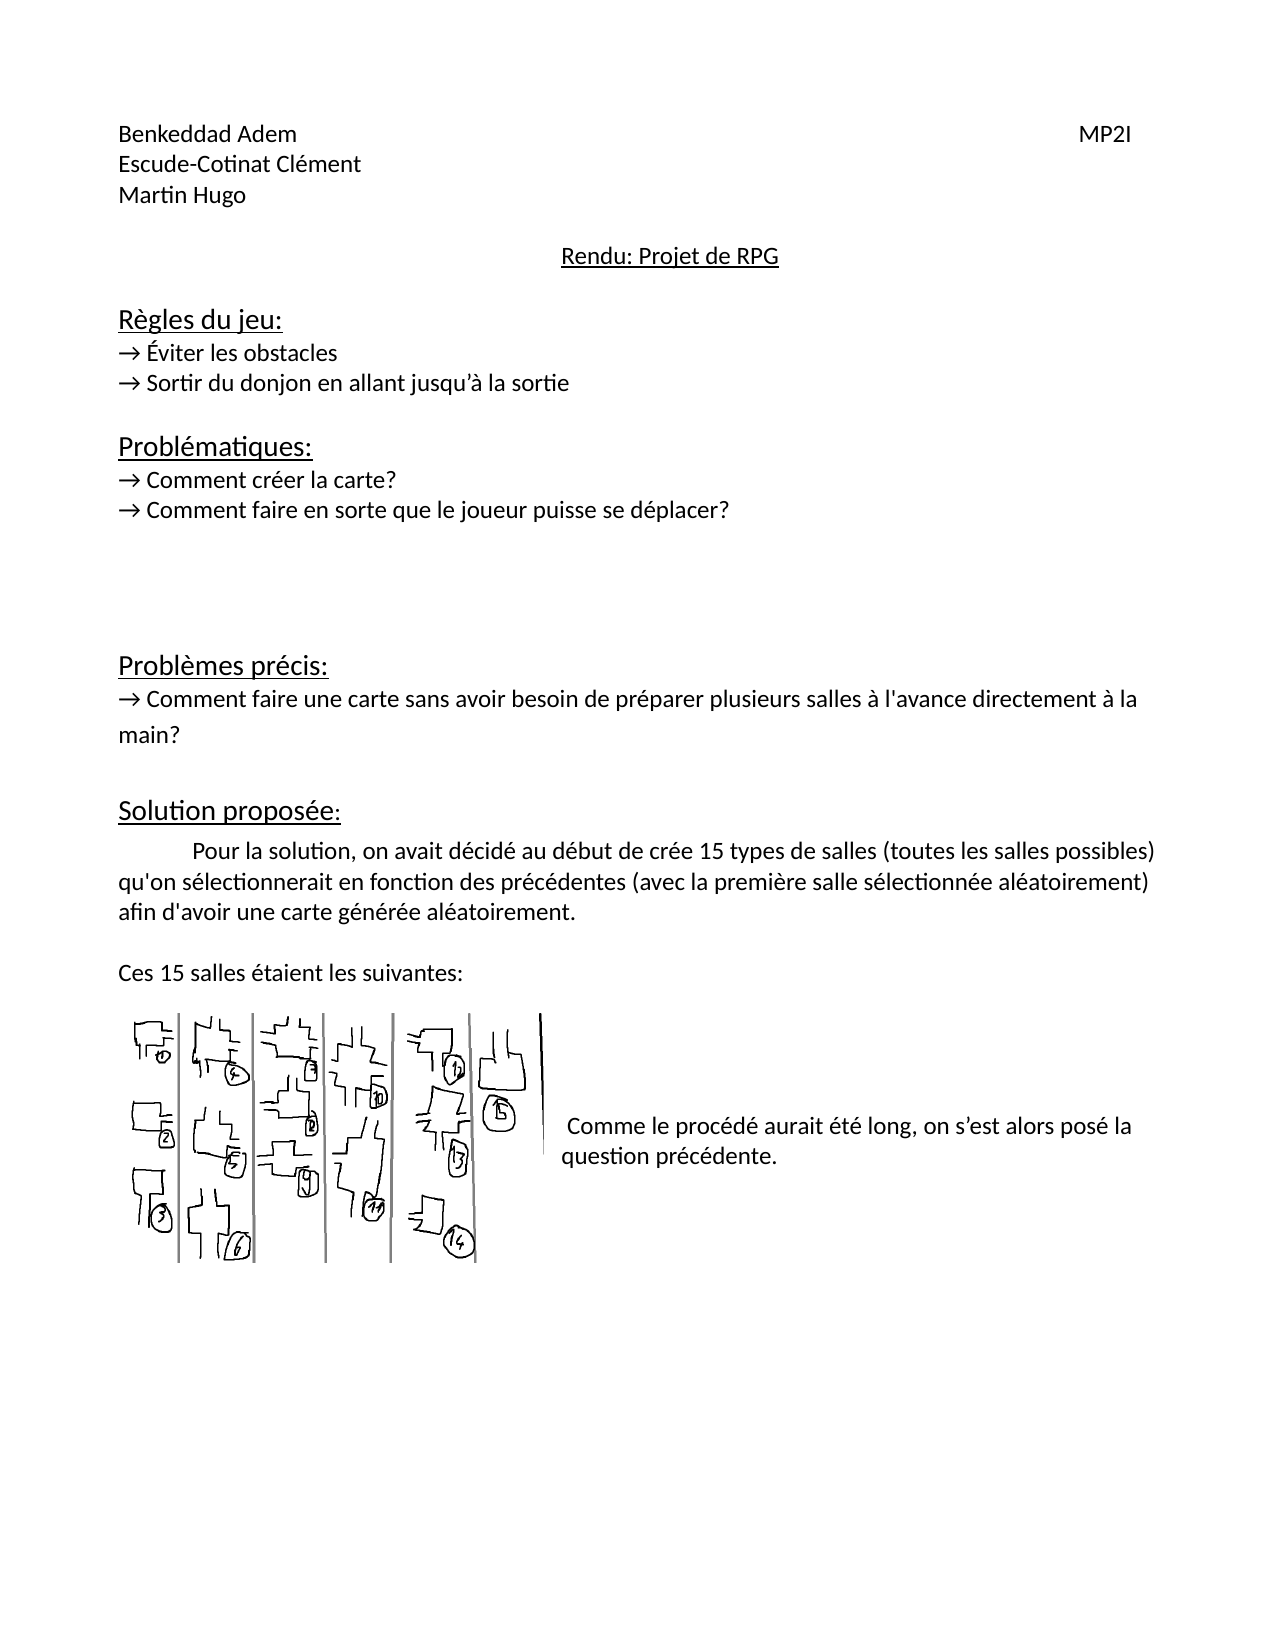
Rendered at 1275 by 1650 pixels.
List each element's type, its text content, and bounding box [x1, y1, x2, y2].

text Solution proposée: [118, 792, 1157, 828]
text → Comment faire une carte sans avoir besoin de préparer plusieurs salles à l'avance directement à la main? [118, 683, 1157, 750]
text Martin Hugo [118, 179, 1157, 210]
text Ces 15 salles étaient les suivantes: [118, 957, 1157, 988]
picture [136, 1013, 467, 1263]
text → Comment faire en sorte que le joueur puisse se déplacer? [118, 494, 1157, 525]
text → Éviter les obstacles [118, 337, 1157, 367]
text Benkeddad Adem MP2I [118, 118, 1157, 149]
text Problématiques: [118, 428, 1157, 464]
text Règles du jeu: [118, 301, 1157, 337]
text → Sortir du donjon en allant jusqu’à la sortie [118, 367, 1157, 398]
text Escude-Cotinat Clément [118, 149, 1157, 179]
text Rendu: Projet de RPG [118, 240, 1157, 271]
text → Comment créer la carte? [118, 464, 1157, 494]
text Comme le procédé aurait été long, on s’est alors posé la question précédente. [467, 1110, 1157, 1171]
text Problèmes précis: [118, 647, 1157, 683]
text Pour la solution, on avait décidé au début de crée 15 types de salles (toutes les salles possibles) qu'on sélectionnerait en fonction des précédentes (avec la première salle sélectionnée aléatoirement) afin d'avoir une carte générée aléatoirement. [118, 835, 1157, 927]
